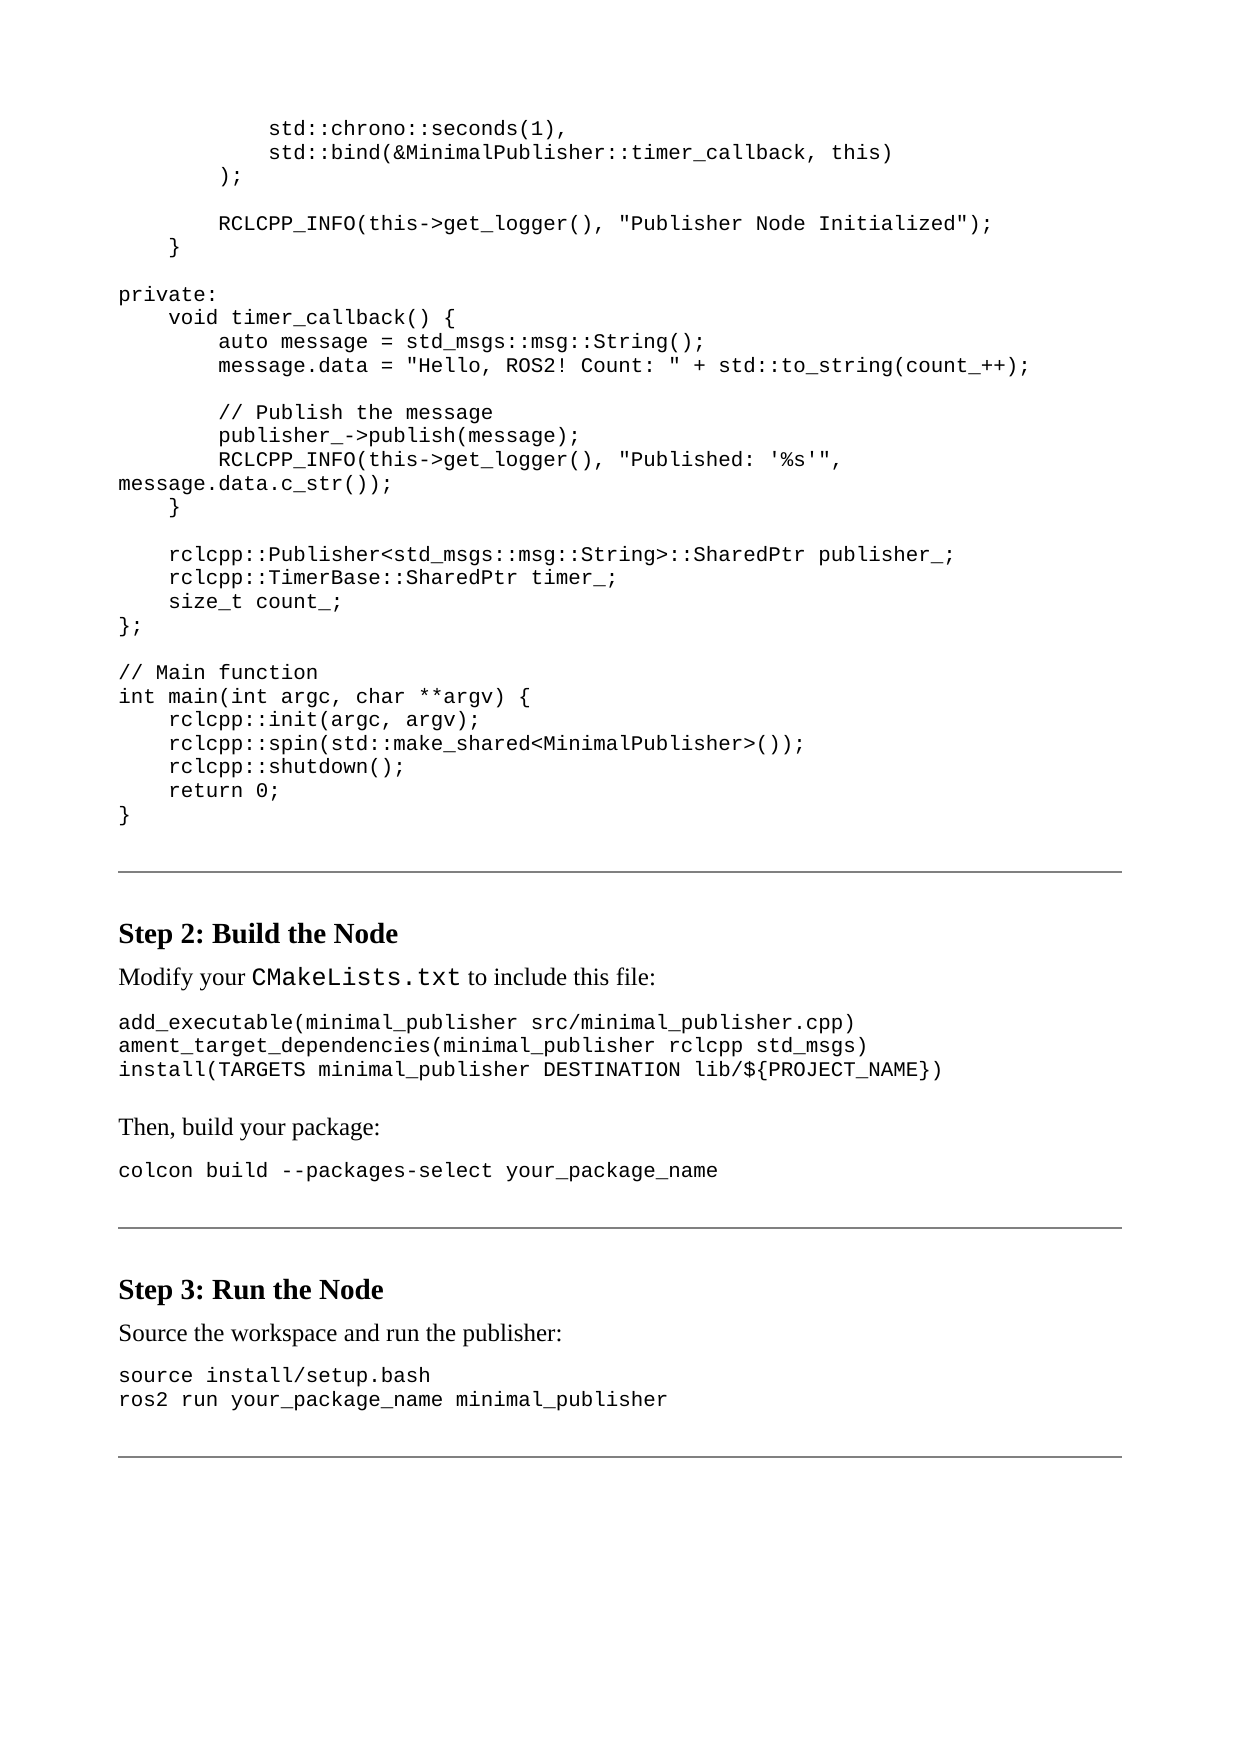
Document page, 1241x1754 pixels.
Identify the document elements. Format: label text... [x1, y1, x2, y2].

text rclcpp::init(argc, argv); [118, 709, 1122, 733]
text install(TARGETS minimal_publisher DESTINATION lib/${PROJECT_NAME}) [118, 1059, 1122, 1083]
text size_t count_; [118, 591, 1122, 615]
text RCLCPP_INFO(this->get_logger(), "Published: '%s'", message.data.c_str()); [118, 449, 1122, 496]
text rclcpp::Publisher<std_msgs::msg::String>::SharedPtr publisher_; [118, 544, 1122, 567]
text add_executable(minimal_publisher src/minimal_publisher.cpp) [118, 1012, 1122, 1036]
text // Main function [118, 662, 1122, 686]
subtitle Step 3: Run the Node [118, 1272, 1122, 1305]
text std::bind(&MinimalPublisher::timer_callback, this) [118, 142, 1122, 165]
text ros2 run your_package_name minimal_publisher [118, 1389, 1122, 1413]
text private: [118, 284, 1122, 307]
text ); [118, 165, 1122, 189]
text RCLCPP_INFO(this->get_logger(), "Publisher Node Initialized"); [118, 213, 1122, 236]
text return 0; [118, 780, 1122, 804]
text rclcpp::spin(std::make_shared<MinimalPublisher>()); [118, 733, 1122, 757]
text } [118, 236, 1122, 260]
text void timer_callback() { [118, 307, 1122, 331]
text rclcpp::TimerBase::SharedPtr timer_; [118, 567, 1122, 591]
text Source the workspace and run the publisher: [118, 1318, 1122, 1347]
text // Publish the message [118, 402, 1122, 426]
text std::chrono::seconds(1), [118, 118, 1122, 142]
text auto message = std_msgs::msg::String(); [118, 331, 1122, 354]
text message.data = "Hello, ROS2! Count: " + std::to_string(count_++); [118, 354, 1122, 378]
text }; [118, 615, 1122, 638]
text source install/setup.bash [118, 1366, 1122, 1389]
subtitle Step 2: Build the Node [118, 916, 1122, 949]
text colcon build --packages-select your_package_name [118, 1160, 1122, 1183]
text Modify your CMakeLists.txt to include this file: [118, 962, 1122, 993]
text ament_target_dependencies(minimal_publisher rclcpp std_msgs) [118, 1036, 1122, 1059]
text rclcpp::shutdown(); [118, 757, 1122, 780]
text Then, build your package: [118, 1112, 1122, 1141]
text } [118, 496, 1122, 520]
text int main(int argc, char **argv) { [118, 686, 1122, 709]
text } [118, 804, 1122, 827]
text publisher_->publish(message); [118, 426, 1122, 449]
